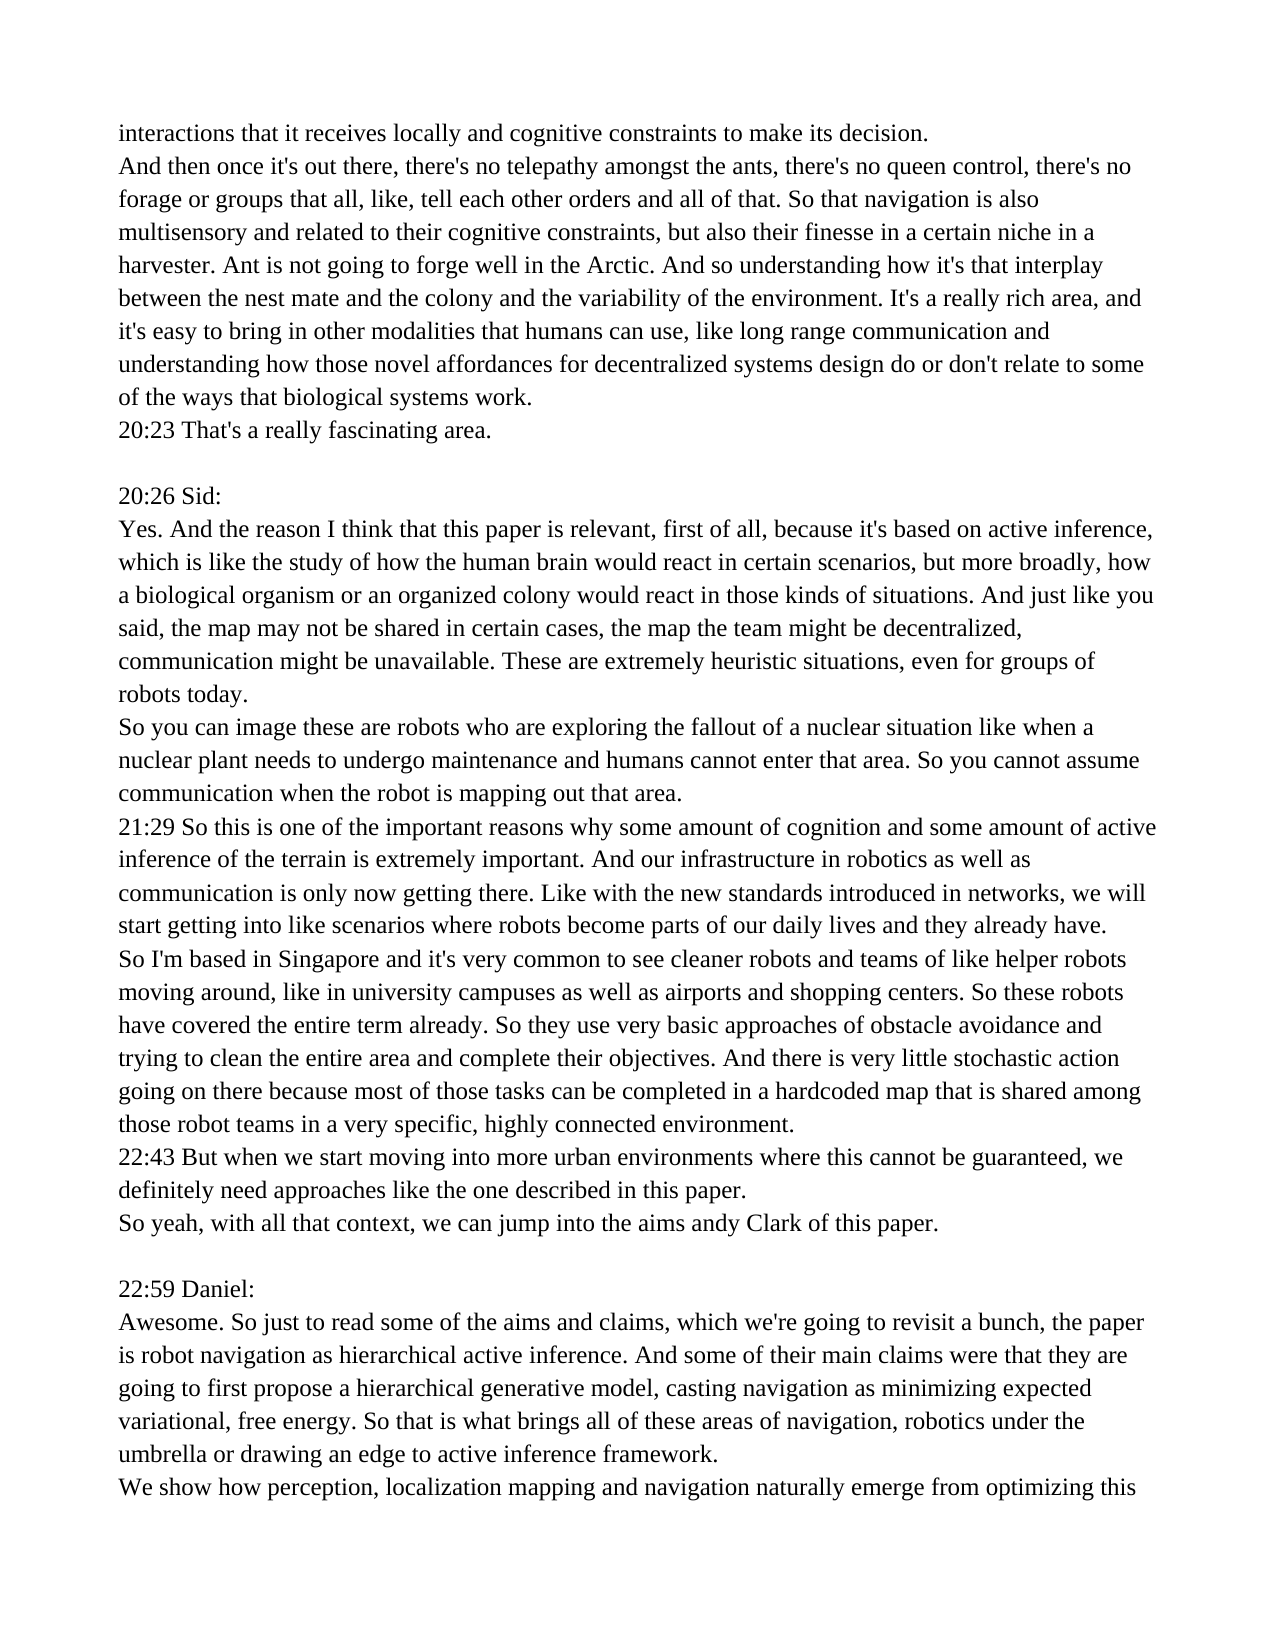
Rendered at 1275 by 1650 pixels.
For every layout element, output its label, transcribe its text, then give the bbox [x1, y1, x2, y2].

text 21:29 So this is one of the important reasons why some amount of cognition and some amount of active inference of the terrain is extremely important. And our infrastructure in robotics as well as communication is only now getting there. Like with the new standards introduced in networks, we will start getting into like scenarios where robots become parts of our daily lives and they already have. [118, 812, 1157, 939]
text And then once it's out there, there's no telepathy amongst the ants, there's no queen control, there's no forage or groups that all, like, tell each other orders and all of that. So that navigation is also multisensory and related to their cognitive constraints, but also their finesse in a certain niche in a harvester. Ant is not going to forge well in the Arctic. And so understanding how it's that interplay between the nest mate and the colony and the variability of the environment. It's a really rich area, and it's easy to bring in other modalities that humans can use, like long range communication and understanding how those novel affordances for decentralized systems design do or don't relate to some of the ways that biological systems work. [118, 151, 1157, 411]
text interactions that it receives locally and cognitive constraints to make its decision. [118, 118, 1157, 147]
text So yeah, with all that context, we can jump into the aims andy Clark of this paper. [118, 1208, 1157, 1237]
text 22:43 But when we start moving into more urban environments where this cannot be guaranteed, we definitely need approaches like the one described in this paper. [118, 1142, 1157, 1203]
text So I'm based in Singapore and it's very common to see cleaner robots and teams of like helper robots moving around, like in university campuses as well as airports and shopping centers. So these robots have covered the entire term already. So they use very basic approaches of obstacle avoidance and trying to clean the entire area and complete their objectives. And there is very little stochastic action going on there because most of those tasks can be completed in a hardcoded map that is shared among those robot teams in a very specific, highly connected environment. [118, 944, 1157, 1137]
text Awesome. So just to read some of the aims and claims, which we're going to revisit a bunch, the paper is robot navigation as hierarchical active inference. And some of their main claims were that they are going to first propose a hierarchical generative model, casting navigation as minimizing expected variational, free energy. So that is what brings all of these areas of navigation, robotics under the umbrella or drawing an edge to active inference framework. [118, 1307, 1157, 1468]
text So you can image these are robots who are exploring the fallout of a nuclear situation like when a nuclear plant needs to undergo maintenance and humans cannot enter that area. So you cannot assume communication when the robot is mapping out that area. [118, 712, 1157, 807]
text 20:23 That's a really fascinating area. [118, 415, 1157, 444]
text We show how perception, localization mapping and navigation naturally emerge from optimizing this [118, 1472, 1157, 1501]
text Yes. And the reason I think that this paper is relevant, first of all, because it's based on active inference, which is like the study of how the human brain would react in certain scenarios, but more broadly, how a biological organism or an organized colony would react in those kinds of situations. And just like you said, the map may not be shared in certain cases, the map the team might be decentralized, communication might be unavailable. These are extremely heuristic situations, even for groups of robots today. [118, 514, 1157, 708]
text 20:26 Sid: [118, 481, 1157, 510]
text 22:59 Daniel: [118, 1274, 1157, 1303]
